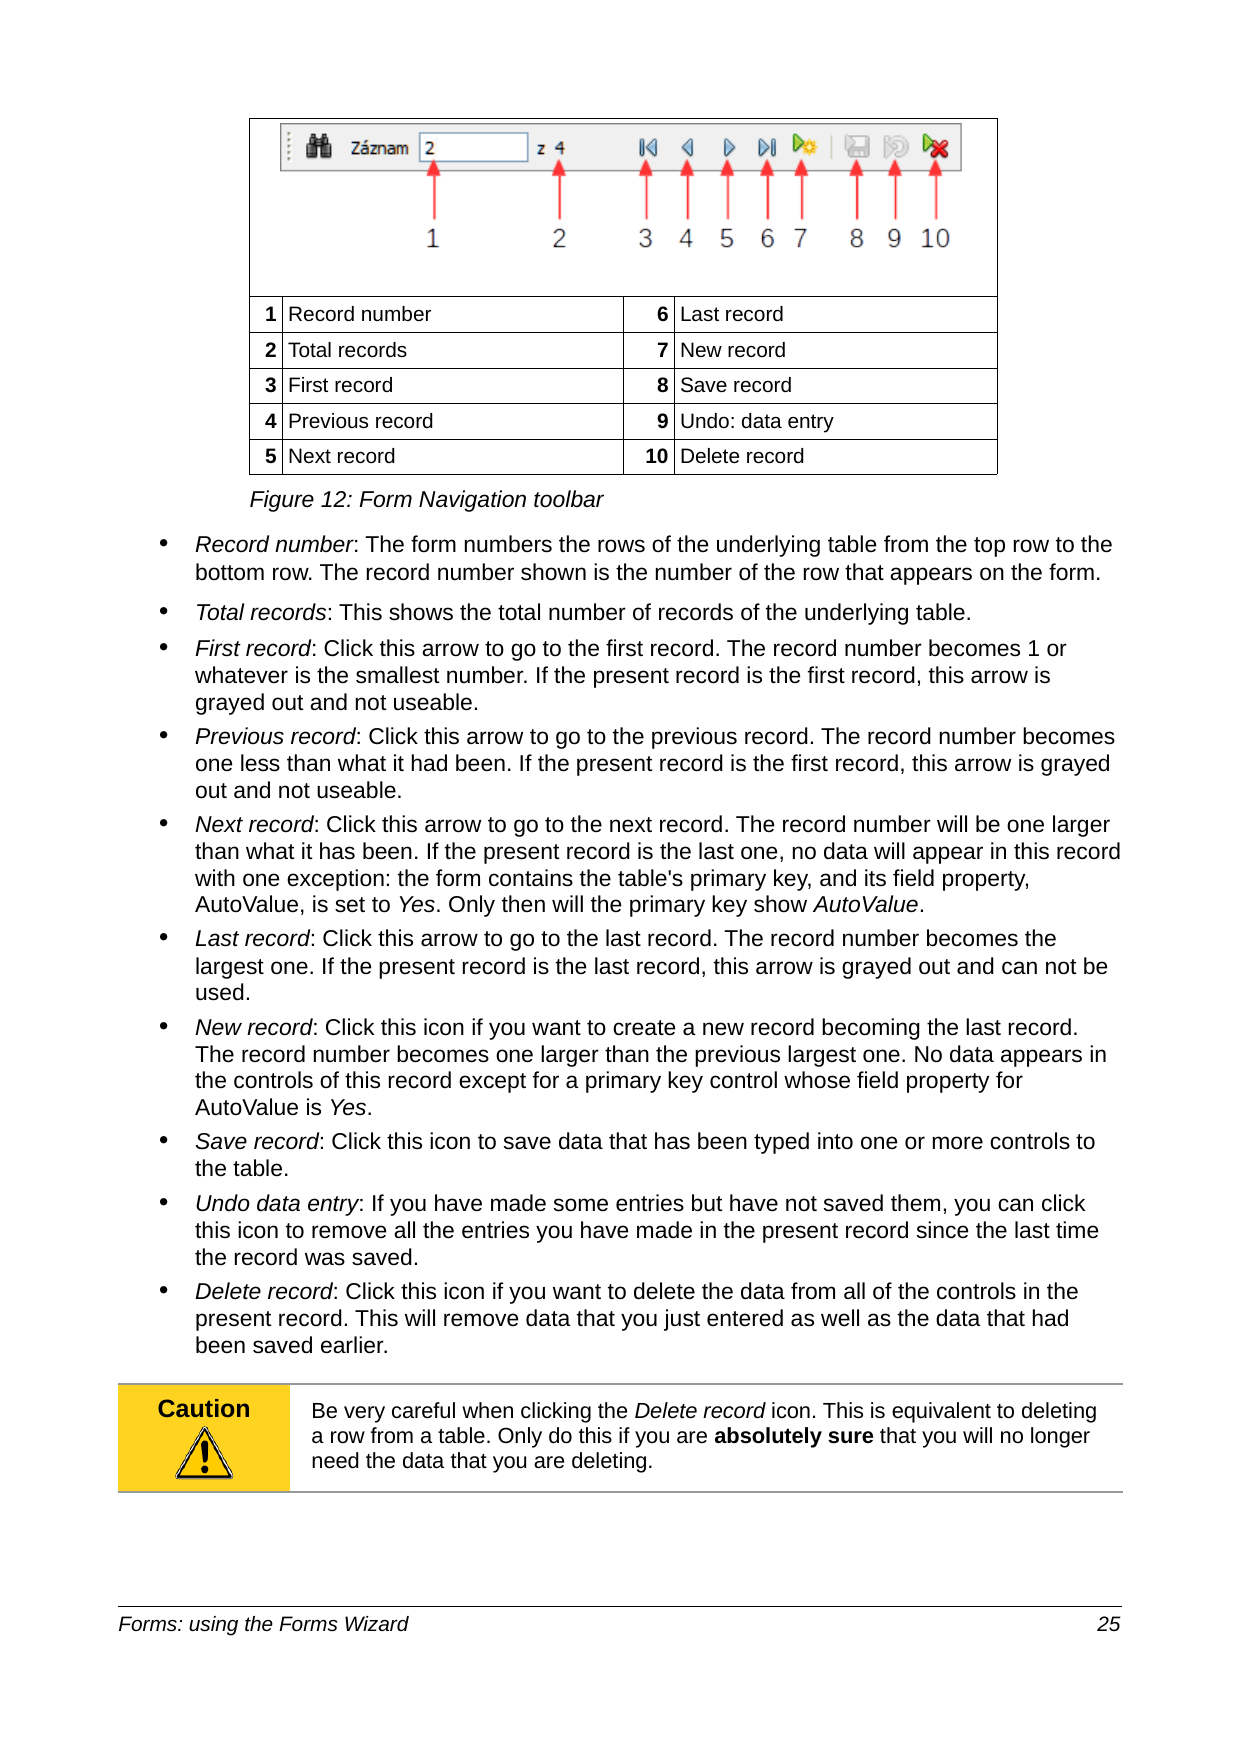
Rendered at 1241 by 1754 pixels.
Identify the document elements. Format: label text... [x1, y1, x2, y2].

list Undo data entry: If you have made some entries but have not saved them, you can click this icon to remove all the entries you have made in the present record since the last time the record was saved. [156, 1188, 1122, 1270]
list Previous record: Click this arrow to go to the previous record. The record number becomes one less than what it had been. If the present record is the first record, this arrow is grayed out and not useable. [156, 721, 1122, 803]
table_cell Next record [283, 440, 623, 474]
picture [280, 123, 967, 262]
table_cell Last record [675, 297, 997, 332]
table_header Caution [118, 1385, 290, 1491]
table_cell 2 [250, 333, 282, 367]
table_cell 5 [250, 440, 282, 474]
table_cell 1 [250, 297, 282, 332]
table_header [250, 119, 997, 296]
table_header Be very careful when clicking the Delete record icon. This is equivalent to deleting a row from a table. Only do this if you are absolutely sure that you will no longer need the data that you are deleting. [290, 1385, 1123, 1491]
list Delete record: Click this icon if you want to delete the data from all of the controls in the present record. This will remove data that you just entered as well as the data that had been saved earlier. [156, 1276, 1122, 1358]
table_cell 7 [624, 333, 674, 367]
table_cell 10 [624, 440, 674, 474]
table_cell 4 [250, 404, 282, 438]
table_cell Save record [675, 369, 997, 403]
text Figure 12: Form Navigation toolbar [249, 486, 997, 512]
list Next record: Click this arrow to go to the next record. The record number will be one larger than what it has been. If the present record is the last one, no data will appear in this record with one exception: the form contains the table's primary key, and its field property, AutoValue, is set to Yes. Only then will the primary key show AutoValue. [156, 809, 1122, 917]
table_cell Undo: data entry [675, 404, 997, 438]
picture [171, 1422, 237, 1483]
table_cell 3 [250, 369, 282, 403]
table_cell Delete record [675, 440, 997, 474]
list Save record: Click this icon to save data that has been typed into one or more controls to the table. [156, 1126, 1122, 1182]
list Total records: This shows the total number of records of the underlying table. [156, 597, 1122, 627]
table_cell 9 [624, 404, 674, 438]
table_cell New record [675, 333, 997, 367]
table_cell Total records [283, 333, 623, 367]
list New record: Click this icon if you want to create a new record becoming the last record. The record number becomes one larger than the previous largest one. No data appears in the controls of this record except for a primary key control whose field property for AutoValue is Yes. [156, 1012, 1122, 1120]
table_cell 6 [624, 297, 674, 332]
table_cell 8 [624, 369, 674, 403]
table_cell Record number [283, 297, 623, 332]
list First record: Click this arrow to go to the first record. The record number becomes 1 or whatever is the smallest number. If the present record is the first record, this arrow is grayed out and not useable. [156, 633, 1122, 715]
table_cell Previous record [283, 404, 623, 438]
list Record number: The form numbers the rows of the underlying table from the top row to the bottom row. The record number shown is the number of the row that appears on the form. [156, 529, 1122, 585]
table_cell First record [283, 369, 623, 403]
list Last record: Click this arrow to go to the last record. The record number becomes the largest one. If the present record is the last record, this arrow is grayed out and can not be used. [156, 924, 1122, 1006]
